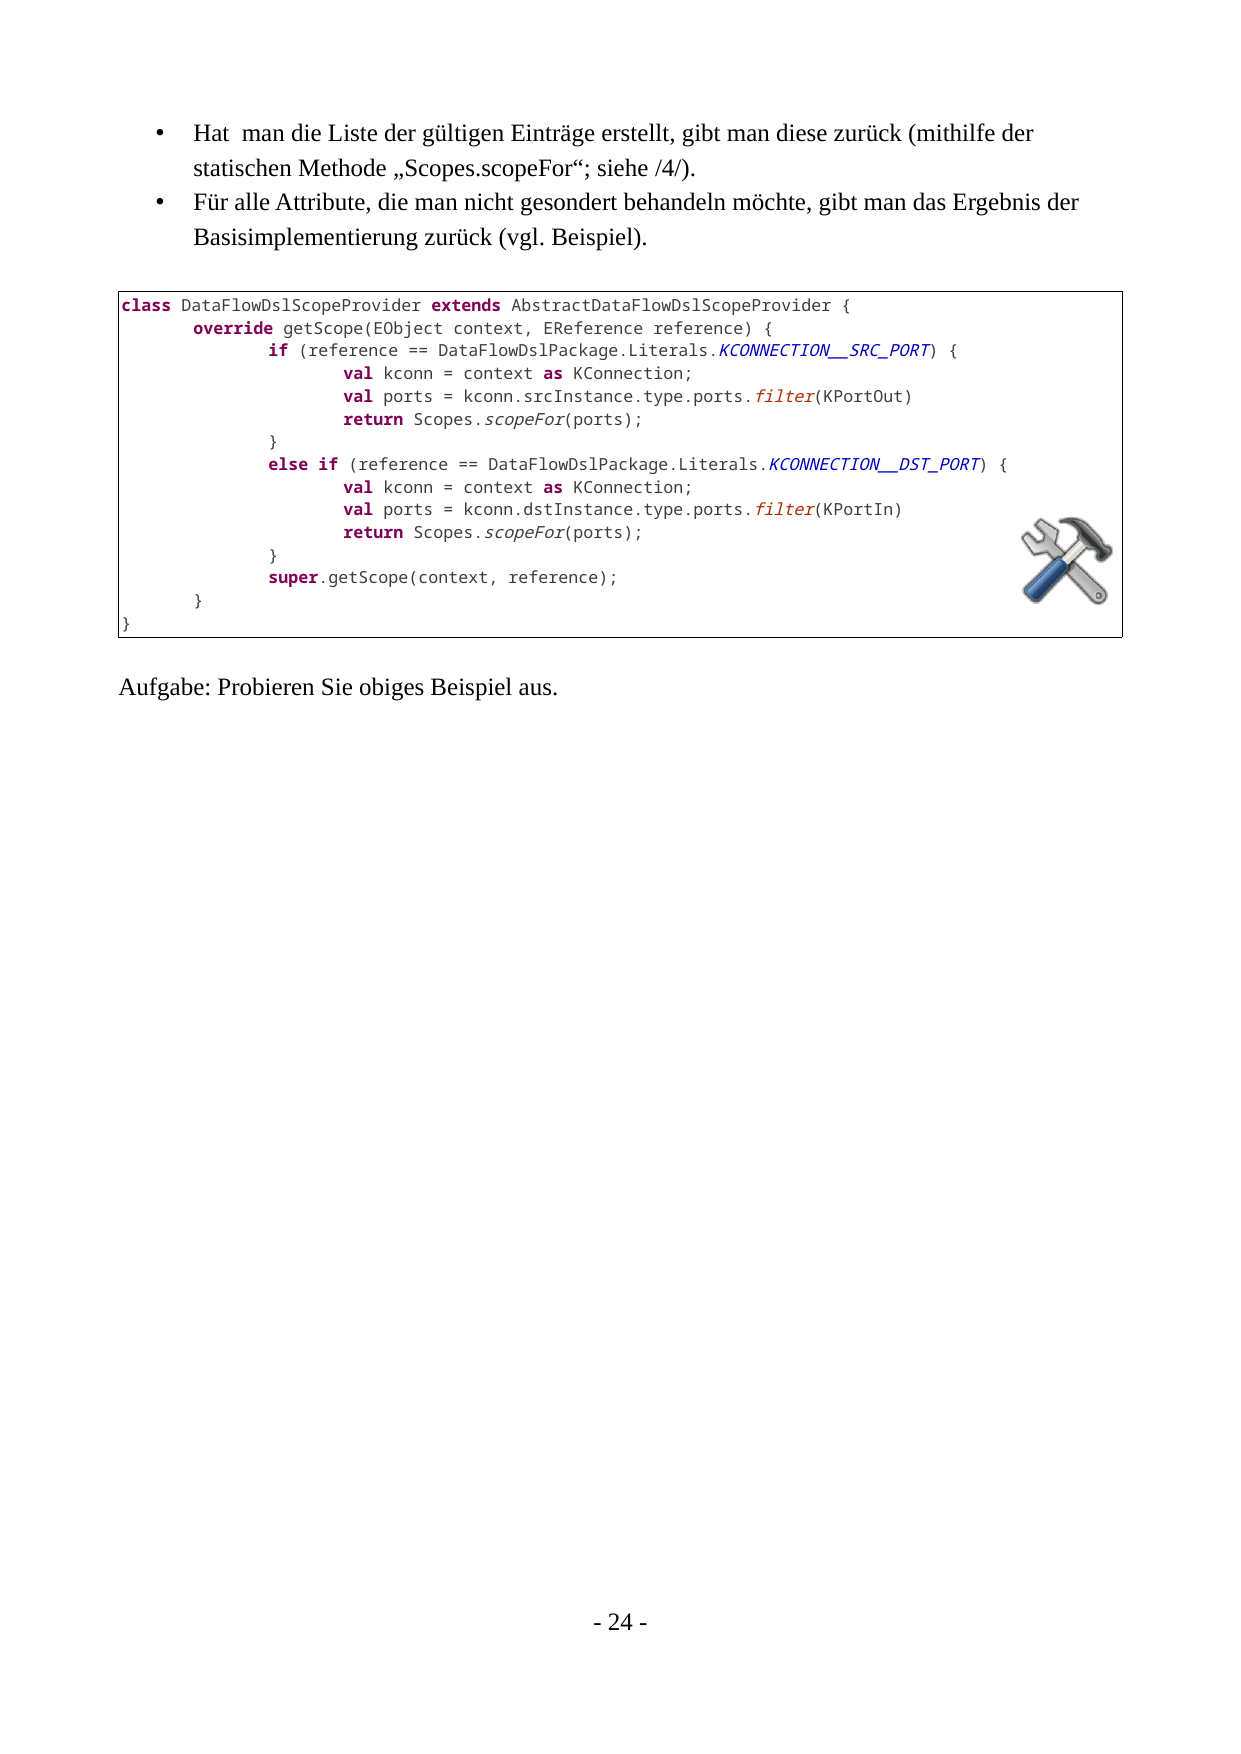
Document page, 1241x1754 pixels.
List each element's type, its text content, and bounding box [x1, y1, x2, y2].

text val kconn = context as KConnection; [119, 359, 1122, 381]
text else if (reference == DataFlowDslPackage.Literals.KCONNECTION__DST_PORT) { [119, 449, 1122, 472]
text val ports = kconn.srcInstance.type.ports.filter(KPortOut) [119, 381, 1122, 404]
text super.getScope(context, reference); [119, 563, 1019, 586]
text } [119, 608, 1122, 637]
text return Scopes.scopeFor(ports); [119, 404, 1122, 427]
picture [1019, 512, 1114, 607]
text } [119, 540, 1019, 563]
text val ports = kconn.dstInstance.type.ports.filter(KPortIn) [119, 495, 1122, 518]
text if (reference == DataFlowDslPackage.Literals.KCONNECTION__SRC_PORT) { [119, 336, 1122, 359]
list Für alle Attribute, die man nicht gesondert behandeln möchte, gibt man das Ergebnis der Basisimplementierung zurück (vgl. Beispiel). [156, 187, 1122, 250]
text class DataFlowDslScopeProvider extends AbstractDataFlowDslScopeProvider { [119, 292, 1122, 313]
text val kconn = context as KConnection; [119, 472, 1122, 495]
text } [119, 427, 1122, 449]
text } [119, 586, 1122, 608]
list Hat man die Liste der gültigen Einträge erstellt, gibt man diese zurück (mithilfe der statischen Methode „Scopes.scopeFor“; siehe /4/). [156, 118, 1122, 181]
text return Scopes.scopeFor(ports); [119, 518, 1019, 540]
text Aufgabe: Probieren Sie obiges Beispiel aus. [118, 672, 1122, 700]
text override getScope(EObject context, EReference reference) { [119, 313, 1122, 336]
text [1114, 540, 1122, 563]
